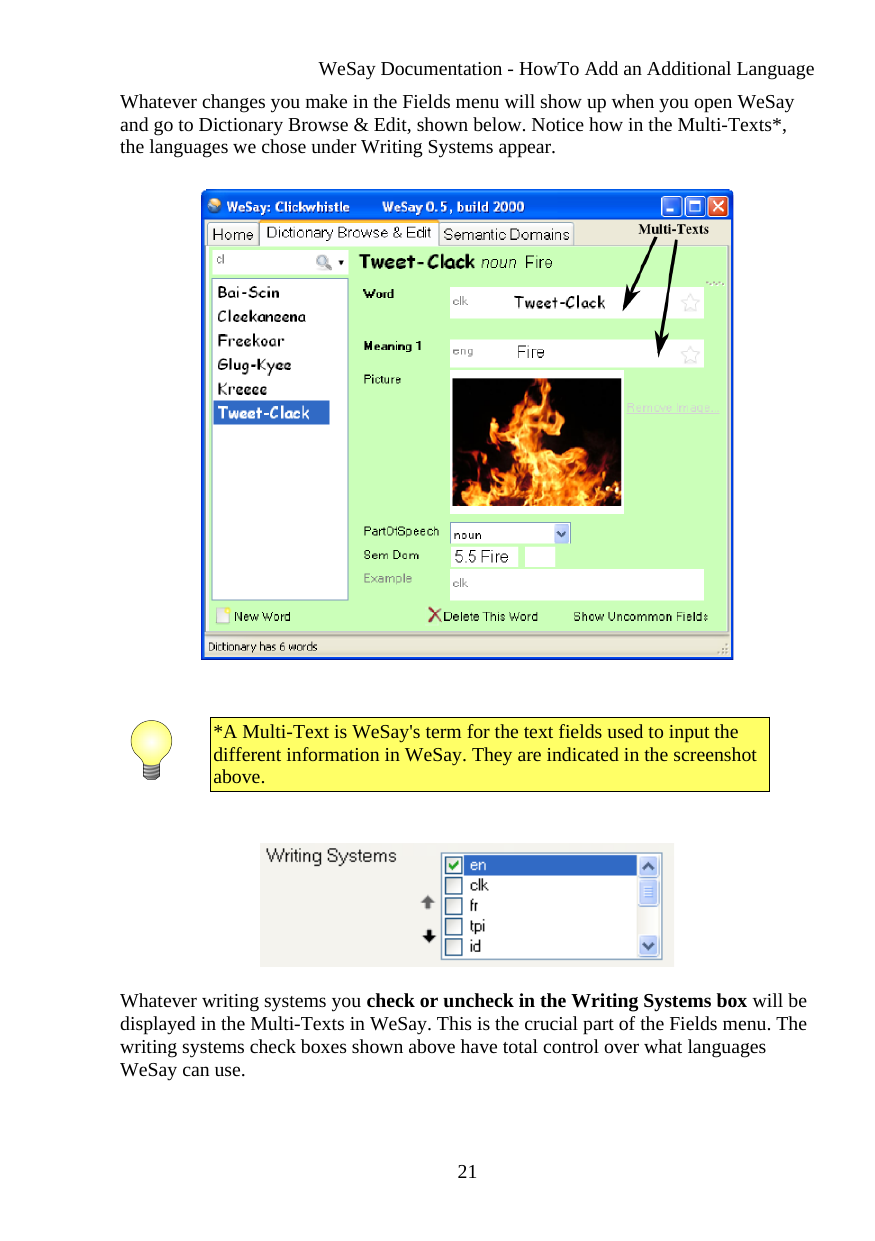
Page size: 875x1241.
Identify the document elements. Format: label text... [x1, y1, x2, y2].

text Whatever writing systems you check or uncheck in the Writing Systems box will be displayed in the Multi-Texts in WeSay. This is the crucial part of the Fields menu. The writing systems check boxes shown above have total control over what languages WeSay can use. [120, 821, 814, 1081]
text Whatever changes you make in the Fields menu will show up when you open WeSay and go to Dictionary Browse & Edit, shown below. Notice how in the Multi-Texts*, the languages we chose under Writing Systems appear. [120, 90, 814, 158]
text *A Multi-Text is WeSay's term for the text fields used to input the different information in WeSay. They are indicated in the screenshot above. [211, 718, 769, 791]
picture [201, 189, 734, 660]
picture [260, 843, 675, 967]
picture [120, 719, 181, 780]
